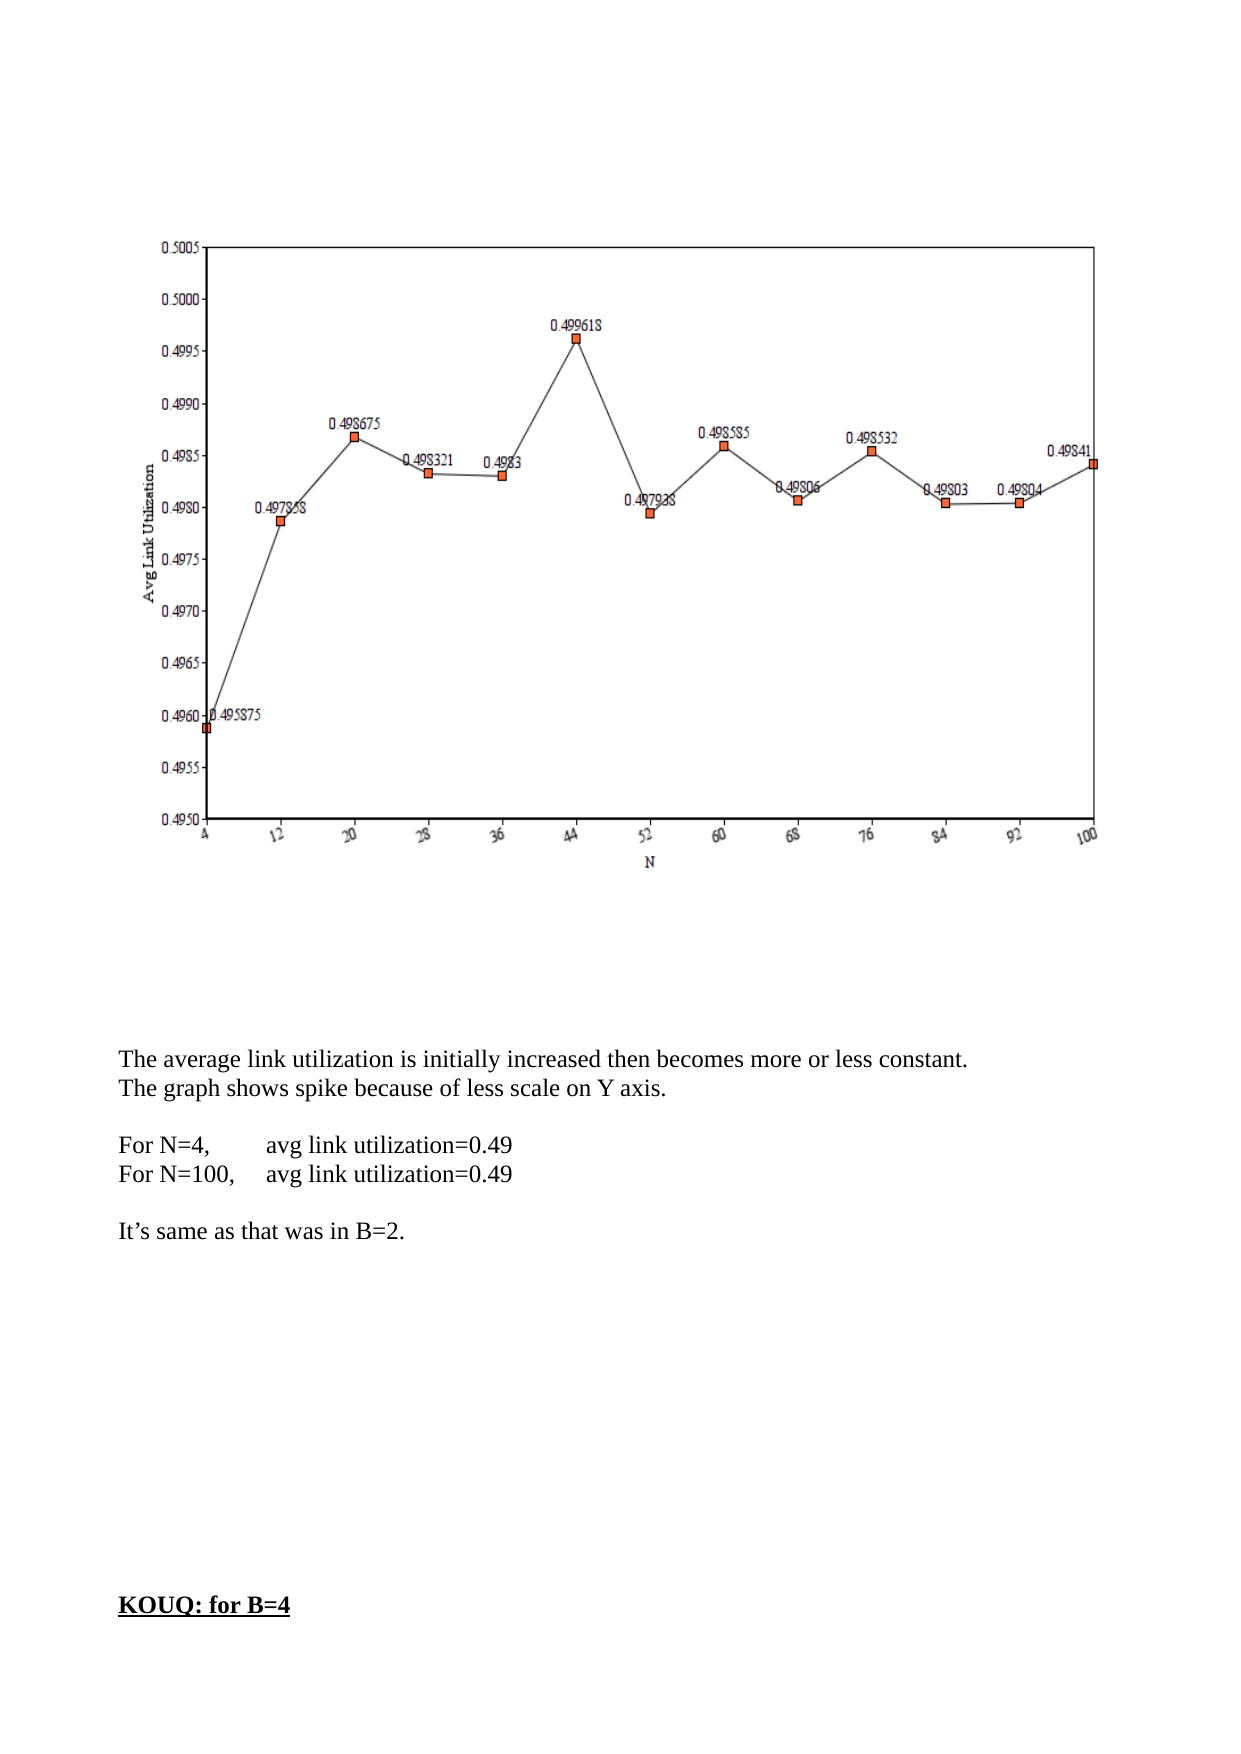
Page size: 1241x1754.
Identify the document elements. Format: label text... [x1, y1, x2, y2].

text For N=100, avg link utilization=0.49 [118, 1159, 1122, 1188]
picture [118, 146, 1123, 987]
text The graph shows spike because of less scale on Y axis. [118, 1073, 1122, 1101]
text For N=4, avg link utilization=0.49 [118, 1130, 1122, 1159]
text It’s same as that was in B=2. [118, 1216, 1122, 1245]
text KOUQ: for B=4 [118, 1590, 1122, 1619]
text The average link utilization is initially increased then becomes more or less constant. [118, 1044, 1122, 1073]
